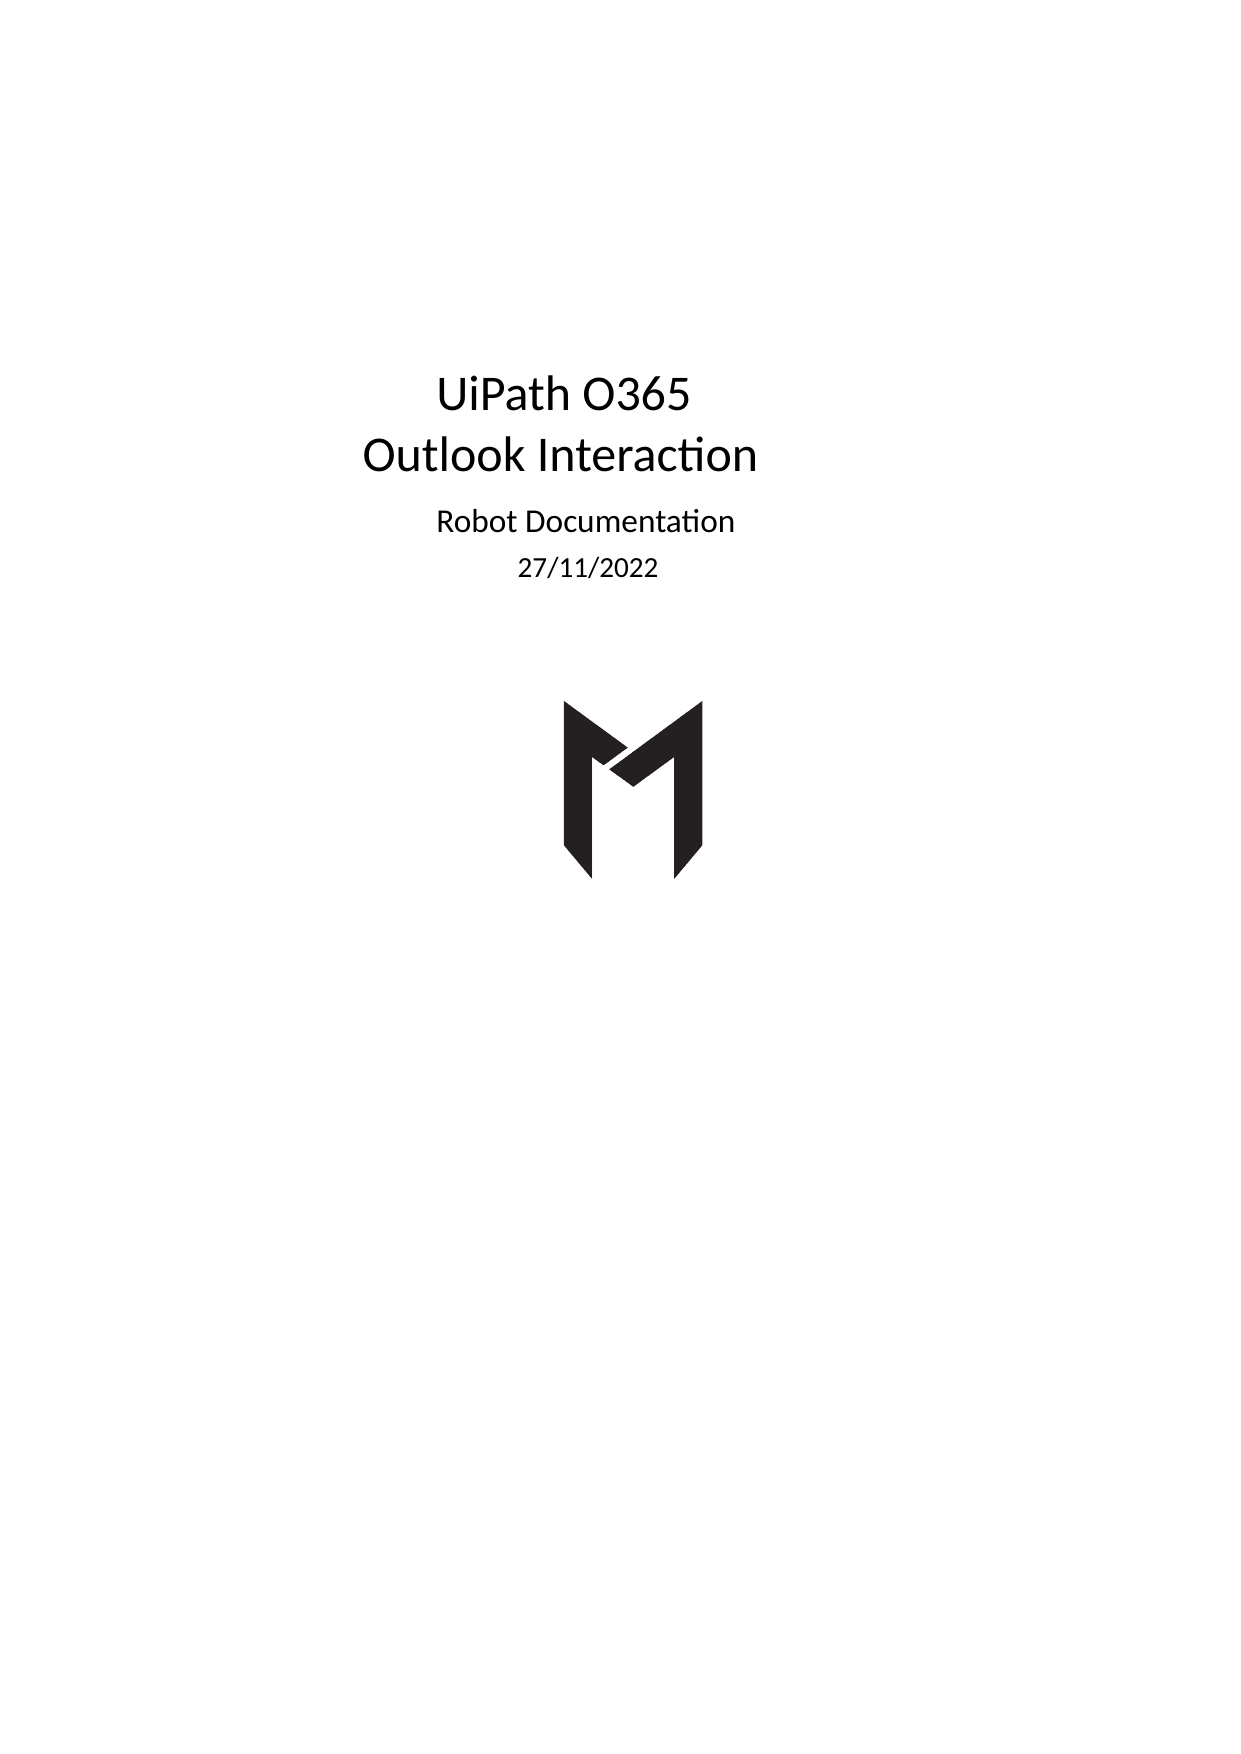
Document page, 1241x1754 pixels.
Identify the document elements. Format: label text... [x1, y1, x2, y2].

text 27/11/2022 [118, 545, 1122, 586]
text Robot Documentation [118, 484, 1122, 545]
picture [563, 700, 703, 879]
text Outlook Interaction [118, 423, 1122, 484]
text UiPath O365 [118, 362, 1122, 423]
